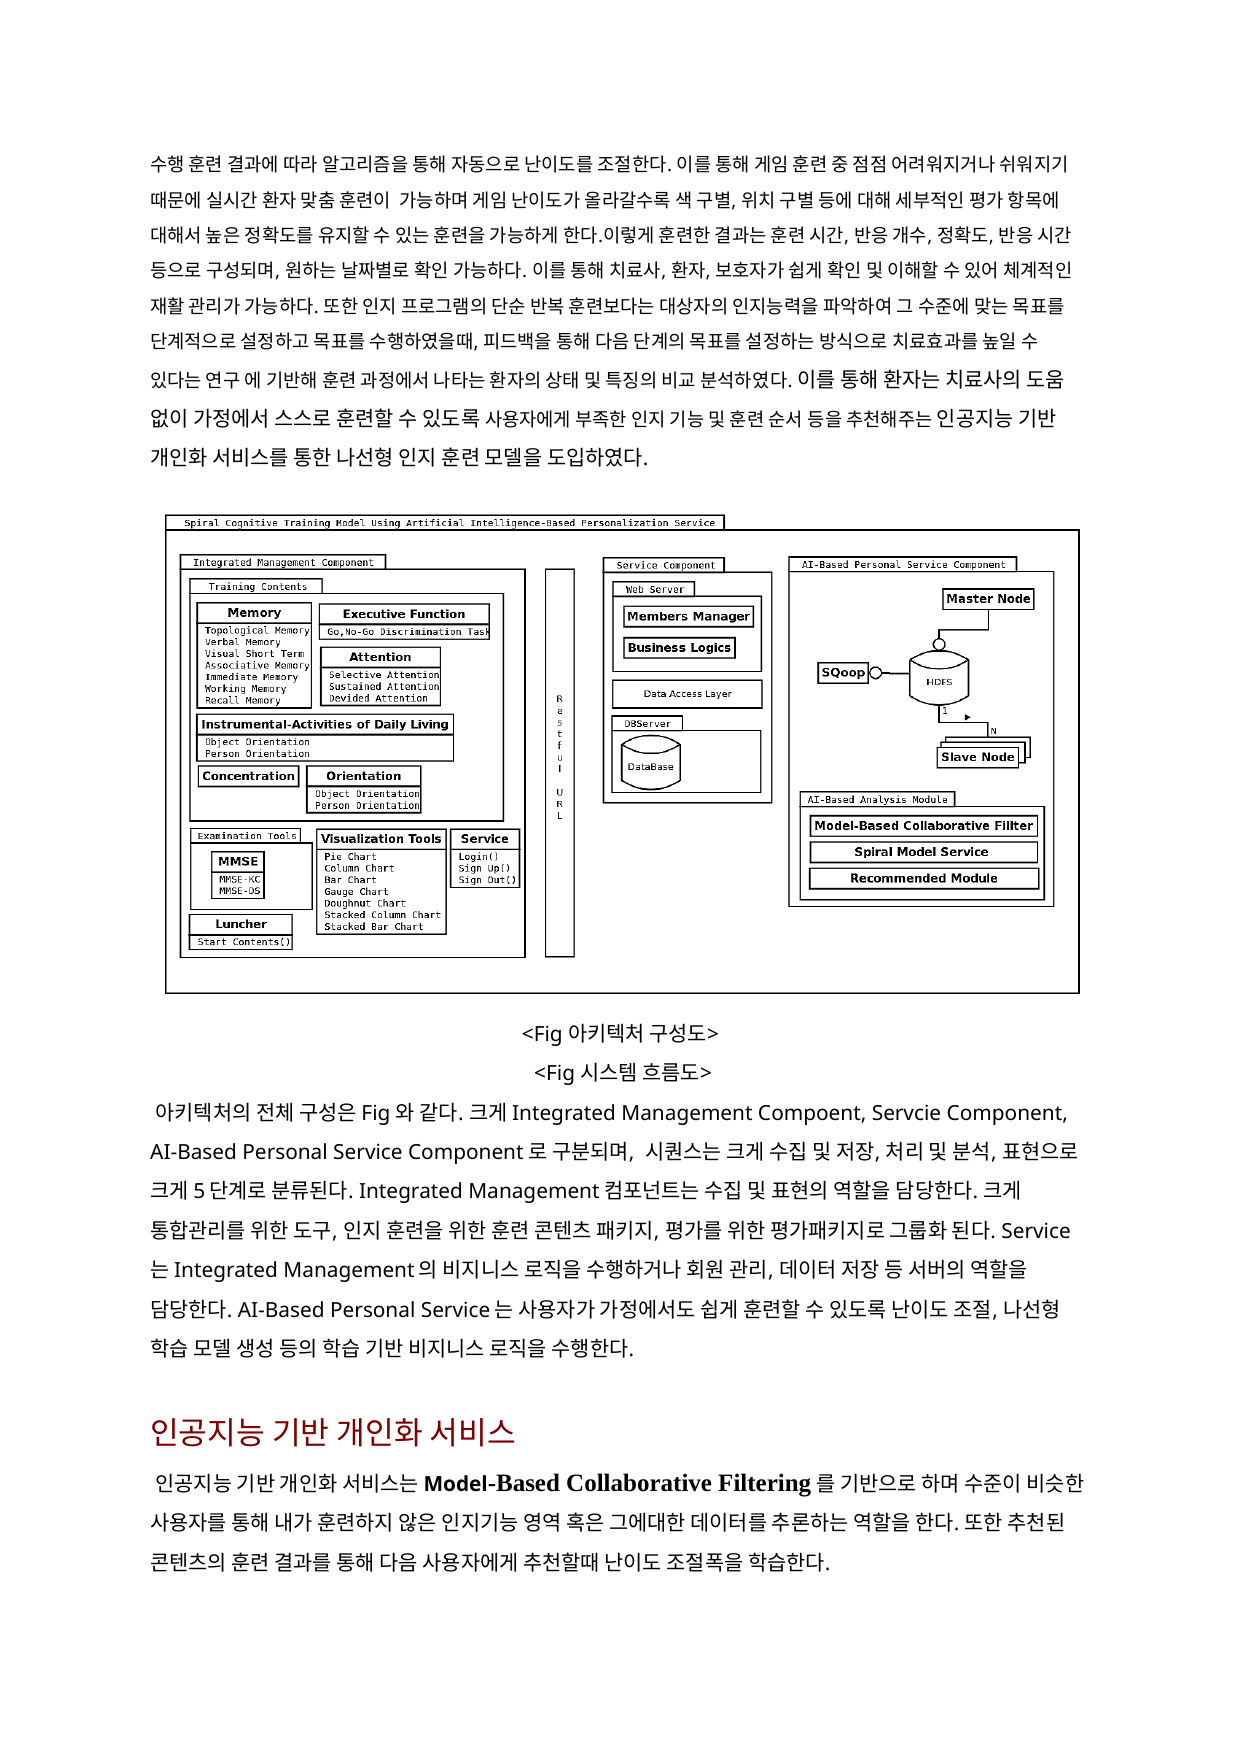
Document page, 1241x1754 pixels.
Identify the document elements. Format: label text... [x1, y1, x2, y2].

text [150, 481, 1090, 496]
text <Fig 시스템 흐름도> [150, 1057, 1090, 1087]
text 수행 훈련 결과에 따라 알고리즘을 통해 자동으로 난이도를 조절한다. 이를 통해 게임 훈련 중 점점 어려워지거나 쉬워지기 때문에 실시간 환자 맞춤 훈련이 가능하며 게임 난이도가 올라갈수록 색 구별, 위치 구별 등에 대해 세부적인 평가 항목에 대해서 높은 정확도를 유지할 수 있는 훈련을 가능하게 한다.이렇게 훈련한 결과는 훈련 시간, 반응 개수, 정확도, 반응 시간 등으로 구성되며, 원하는 날짜별로 확인 가능하다. 이를 통해 치료사, 환자, 보호자가 쉽게 확인 및 이해할 수 있어 체계적인 재활 관리가 가능하다. 또한 인지 프로그램의 단순 반복 훈련보다는 대상자의 인지능력을 파악하여 그 수준에 맞는 목표를 단계적으로 설정하고 목표를 수행하였을때, 피드백을 통해 다음 단계의 목표를 설정하는 방식으로 치료효과를 높일 수 있다는 연구 에 기반해 훈련 과정에서 나타는 환자의 상태 및 특징의 비교 분석하였다. 이를 통해 환자는 치료사의 도움 없이 가정에서 스스로 훈련할 수 있도록 사용자에게 부족한 인지 기능 및 훈련 순서 등을 추천해주는 인공지능 기반 개인화 서비스를 통한 나선형 인지 훈련 모델을 도입하였다. [150, 150, 1090, 472]
text 인공지능 기반 개인화 서비스는 Model-Based Collaborative Filtering를 기반으로 하며 수준이 비슷한 사용자를 통해 내가 훈련하지 않은 인지기능 영역 혹은 그에대한 데이터를 추론하는 역할을 한다. 또한 추천된 콘텐츠의 훈련 결과를 통해 다음 사용자에게 추천할때 난이도 조절폭을 학습한다. [150, 1467, 1090, 1576]
text 아키텍처의 전체 구성은 Fig 와 같다. 크게 Integrated Management Compoent, Servcie Component, AI-Based Personal Service Component로 구분되며, 시퀀스는 크게 수집 및 저장, 처리 및 분석, 표현으로 크게 5단계로 분류된다. Integrated Management컴포넌트는 수집 및 표현의 역할을 담당한다. 크게 통합관리를 위한 도구, 인지 훈련을 위한 훈련 콘텐츠 패키지, 평가를 위한 평가패키지로 그룹화 된다. Service는 Integrated Management의 비지니스 로직을 수행하거나 회원 관리, 데이터 저장 등 서버의 역할을 담당한다. AI-Based Personal Service는 사용자가 가정에서도 쉽게 훈련할 수 있도록 난이도 조절, 나선형 학습 모델 생성 등의 학습 기반 비지니스 로직을 수행한다. [150, 1096, 1090, 1363]
text <Fig 아키텍처 구성도> [150, 1009, 1090, 1048]
text 인공지능 기반 개인화 서비스 [150, 1408, 1090, 1454]
